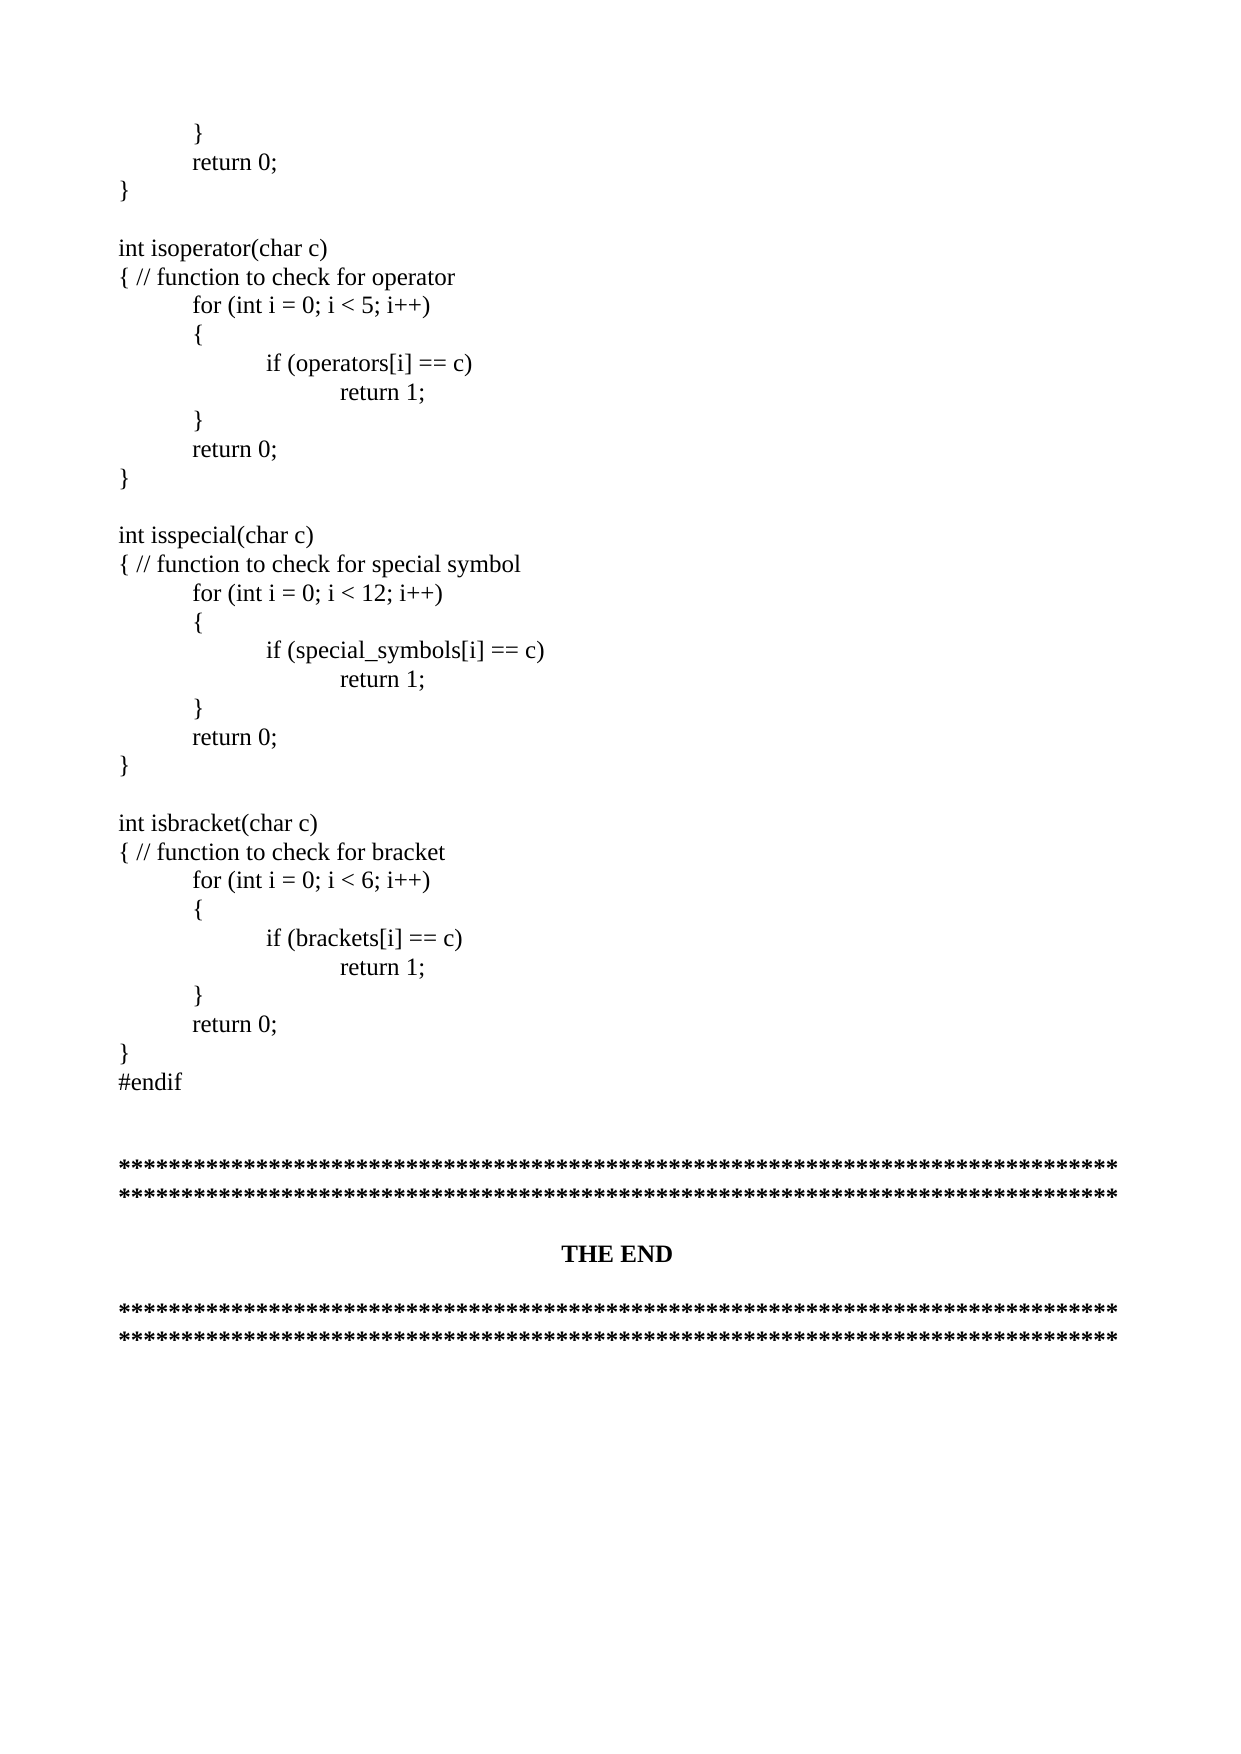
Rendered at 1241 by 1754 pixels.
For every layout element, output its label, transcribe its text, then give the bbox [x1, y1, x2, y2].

text } [118, 406, 1122, 434]
text { [118, 607, 1122, 636]
text **************************************************************************************************************************************************************** [118, 1153, 1122, 1211]
text { // function to check for special symbol [118, 549, 1122, 578]
text { [118, 894, 1122, 923]
text return 0; [118, 722, 1122, 751]
text { // function to check for operator [118, 262, 1122, 291]
text } [118, 176, 1122, 204]
text for (int i = 0; i < 5; i++) [118, 291, 1122, 319]
text } [118, 981, 1122, 1009]
text { [118, 319, 1122, 348]
text if (operators[i] == c) [118, 348, 1122, 377]
text } [118, 463, 1122, 492]
text #endif [118, 1067, 1122, 1096]
text { // function to check for bracket [118, 837, 1122, 866]
text int isbracket(char c) [118, 808, 1122, 837]
text } [118, 751, 1122, 779]
text if (special_symbols[i] == c) [118, 636, 1122, 664]
text return 0; [118, 147, 1122, 176]
text } [118, 1038, 1122, 1067]
text return 0; [118, 434, 1122, 463]
text } [118, 693, 1122, 722]
text if (brackets[i] == c) [118, 923, 1122, 952]
text int isoperator(char c) [118, 233, 1122, 262]
text return 0; [118, 1009, 1122, 1038]
text for (int i = 0; i < 12; i++) [118, 578, 1122, 607]
text int isspecial(char c) [118, 521, 1122, 549]
text THE END [118, 1239, 1122, 1268]
text return 1; [118, 664, 1122, 693]
text return 1; [118, 377, 1122, 406]
text } [118, 118, 1122, 147]
text for (int i = 0; i < 6; i++) [118, 866, 1122, 894]
text return 1; [118, 952, 1122, 981]
text **************************************************************************************************************************************************************** [118, 1297, 1122, 1354]
